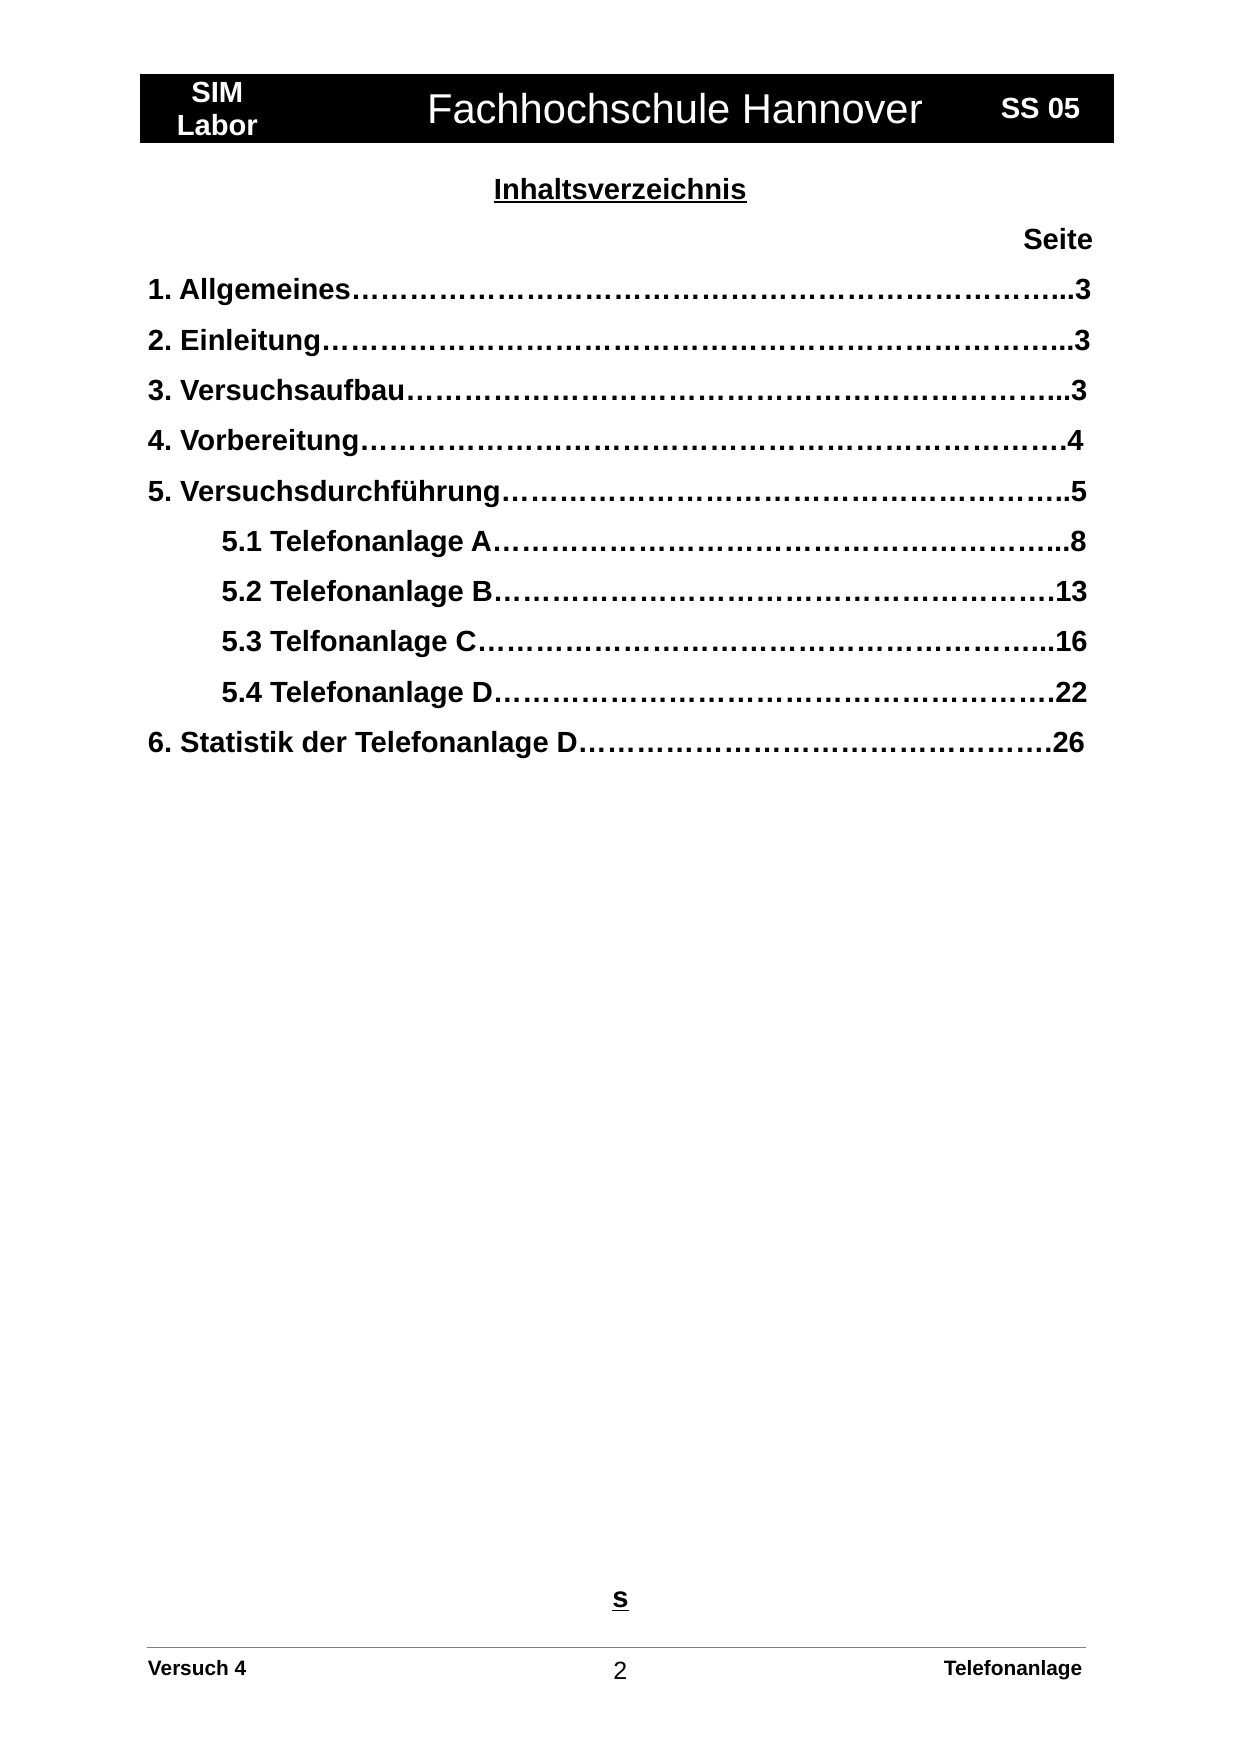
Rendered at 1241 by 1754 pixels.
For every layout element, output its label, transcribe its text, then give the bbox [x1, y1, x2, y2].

text 4. Vorbereitung……………………………………………………………….4 [148, 423, 1093, 457]
text s [148, 1580, 1093, 1614]
text 6. Statistik der Telefonanlage D………………………………………….26 [148, 725, 1093, 759]
text 5.4 Telefonanlage D………………………………………………….22 [148, 675, 1093, 708]
text 5.1 Telefonanlage A…………………………………………………...8 [148, 524, 1093, 557]
text 5.3 Telfonanlage C…………………………………………………...16 [148, 624, 1093, 658]
text Inhaltsverzeichnis [148, 172, 1093, 205]
text Seite [148, 222, 1093, 256]
text 3. Versuchsaufbau…………………………………………………………...3 [148, 373, 1093, 406]
text 5.2 Telefonanlage B………………………………………………….13 [148, 574, 1093, 608]
text 1. Allgemeines………………………………………………………………...3 [148, 272, 1093, 306]
text 2. Einleitung…………………………………………………………………...3 [148, 323, 1093, 356]
text 5. Versuchsdurchführung…………………………………………………..5 [148, 473, 1093, 507]
